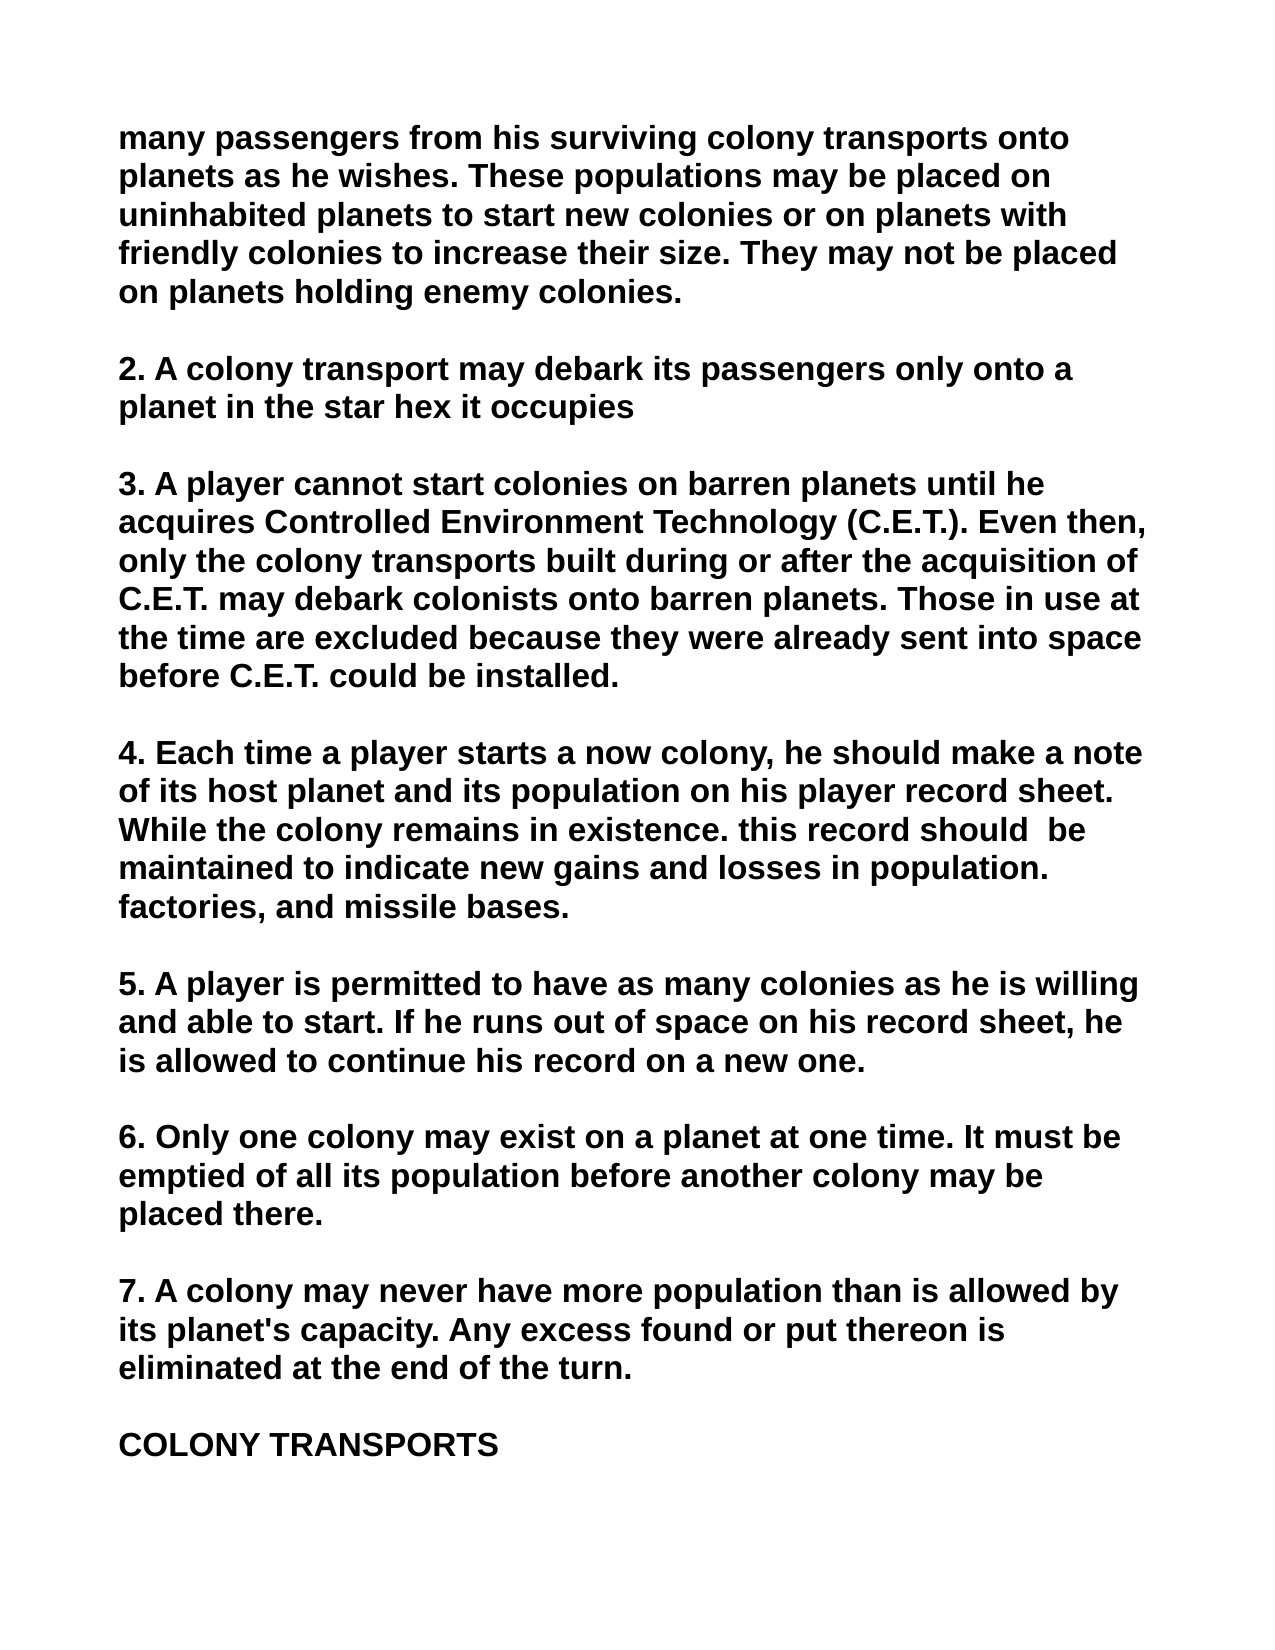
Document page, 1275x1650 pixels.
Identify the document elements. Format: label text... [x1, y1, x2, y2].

text 5. A player is permitted to have as many colonies as he is willing and able to start. If he runs out of space on his record sheet, he is allowed to continue his record on a new one. [118, 964, 1157, 1079]
text 2. A colony transport may debark its passengers only onto a planet in the star hex it occupies [118, 349, 1157, 426]
text 6. Only one colony may exist on a planet at one time. It must be emptied of all its population before another colony may be placed there. [118, 1117, 1157, 1233]
text 4. Each time a player starts a now colony, he should make a note of its host planet and its population on his player record sheet. While the colony remains in existence. this record should be maintained to indicate new gains and losses in population. [118, 733, 1157, 887]
text 3. A player cannot start colonies on barren planets until he acquires Controlled Environment Technology (C.E.T.). Even then, only the colony transports built during or after the acquisition of C.E.T. may debark colonists onto barren planets. Those in use at the time are excluded because they were already sent into space before C.E.T. could be installed. [118, 464, 1157, 695]
text COLONY TRANSPORTS [118, 1425, 1157, 1463]
text many passengers from his surviving colony transports onto planets as he wishes. These populations may be placed on uninhabited planets to start new colonies or on planets with [118, 118, 1157, 233]
text factories, and missile bases. [118, 887, 1157, 925]
text friendly colonies to increase their size. They may not be placed on planets holding enemy colonies. [118, 233, 1157, 310]
text 7. A colony may never have more population than is allowed by its planet's capacity. Any excess found or put thereon is eliminated at the end of the turn. [118, 1271, 1157, 1387]
